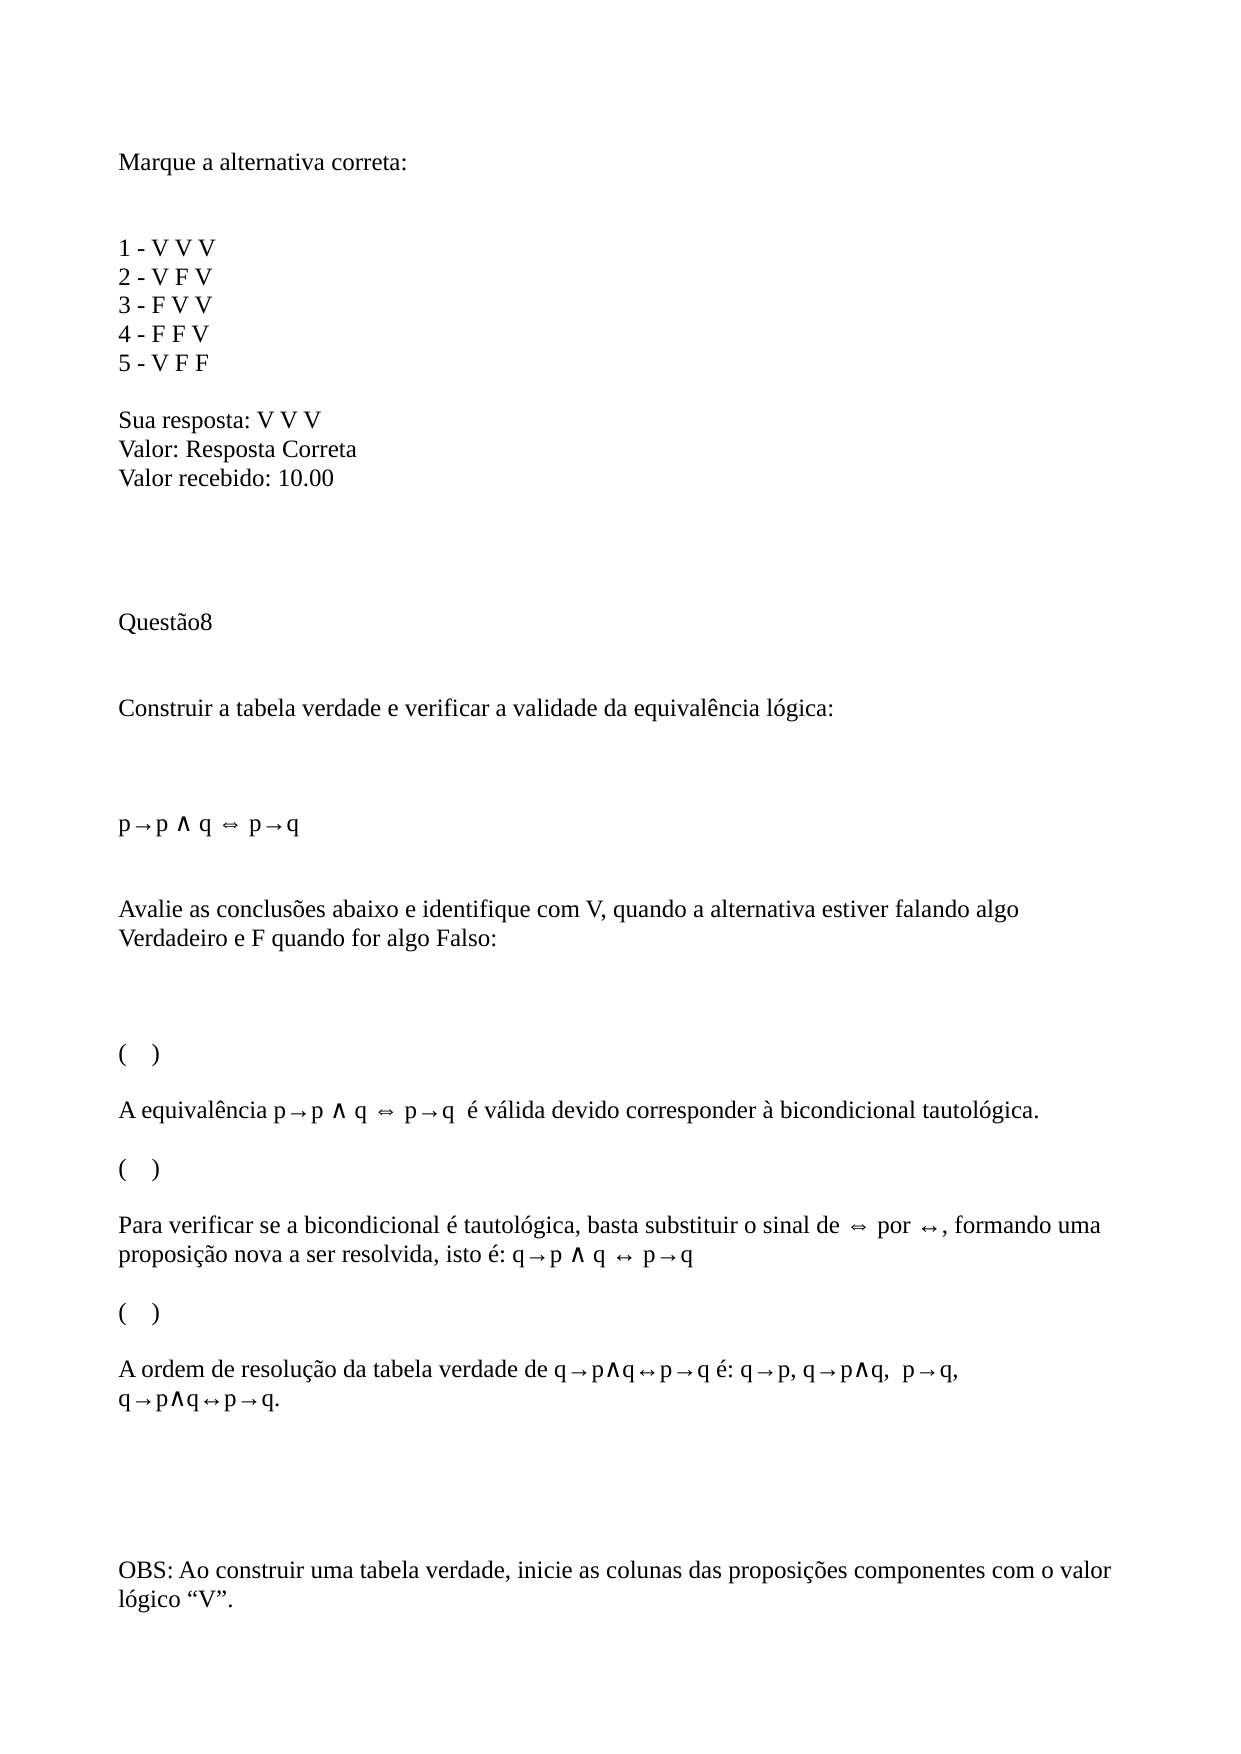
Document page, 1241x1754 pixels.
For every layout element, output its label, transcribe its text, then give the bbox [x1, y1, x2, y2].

text 5 - V F F [118, 348, 1122, 377]
text Sua resposta: V V V [118, 406, 1122, 434]
text Marque a alternativa correta: [118, 147, 1122, 176]
text 4 - F F V [118, 319, 1122, 348]
text Valor recebido: 10.00 [118, 463, 1122, 492]
text Para verificar se a bicondicional é tautológica, basta substituir o sinal de ⇔ por ↔, formando uma proposição nova a ser resolvida, isto é: q→p ∧ q ↔ p→q [118, 1211, 1122, 1268]
text Avalie as conclusões abaixo e identifique com V, quando a alternativa estiver falando algo Verdadeiro e F quando for algo Falso: [118, 894, 1122, 952]
text 3 - F V V [118, 291, 1122, 319]
text Construir a tabela verdade e verificar a validade da equivalência lógica: [118, 693, 1122, 722]
text p→p ∧ q ⇔ p→q [118, 808, 1122, 837]
text OBS: Ao construir uma tabela verdade, inicie as colunas das proposições componentes com o valor lógico “V”. [118, 1556, 1122, 1613]
text ( ) [118, 1153, 1122, 1182]
text Valor: Resposta Correta [118, 434, 1122, 463]
text A equivalência p→p ∧ q ⇔ p→q é válida devido corresponder à bicondicional tautológica. [118, 1096, 1122, 1124]
text ( ) [118, 1038, 1122, 1067]
text ( ) [118, 1297, 1122, 1326]
text A ordem de resolução da tabela verdade de q→p∧q↔p→q é: q→p, q→p∧q, p→q, q→p∧q↔p→q. [118, 1354, 1122, 1412]
text Questão8 [118, 607, 1122, 636]
text 1 - V V V [118, 233, 1122, 262]
text 2 - V F V [118, 262, 1122, 291]
